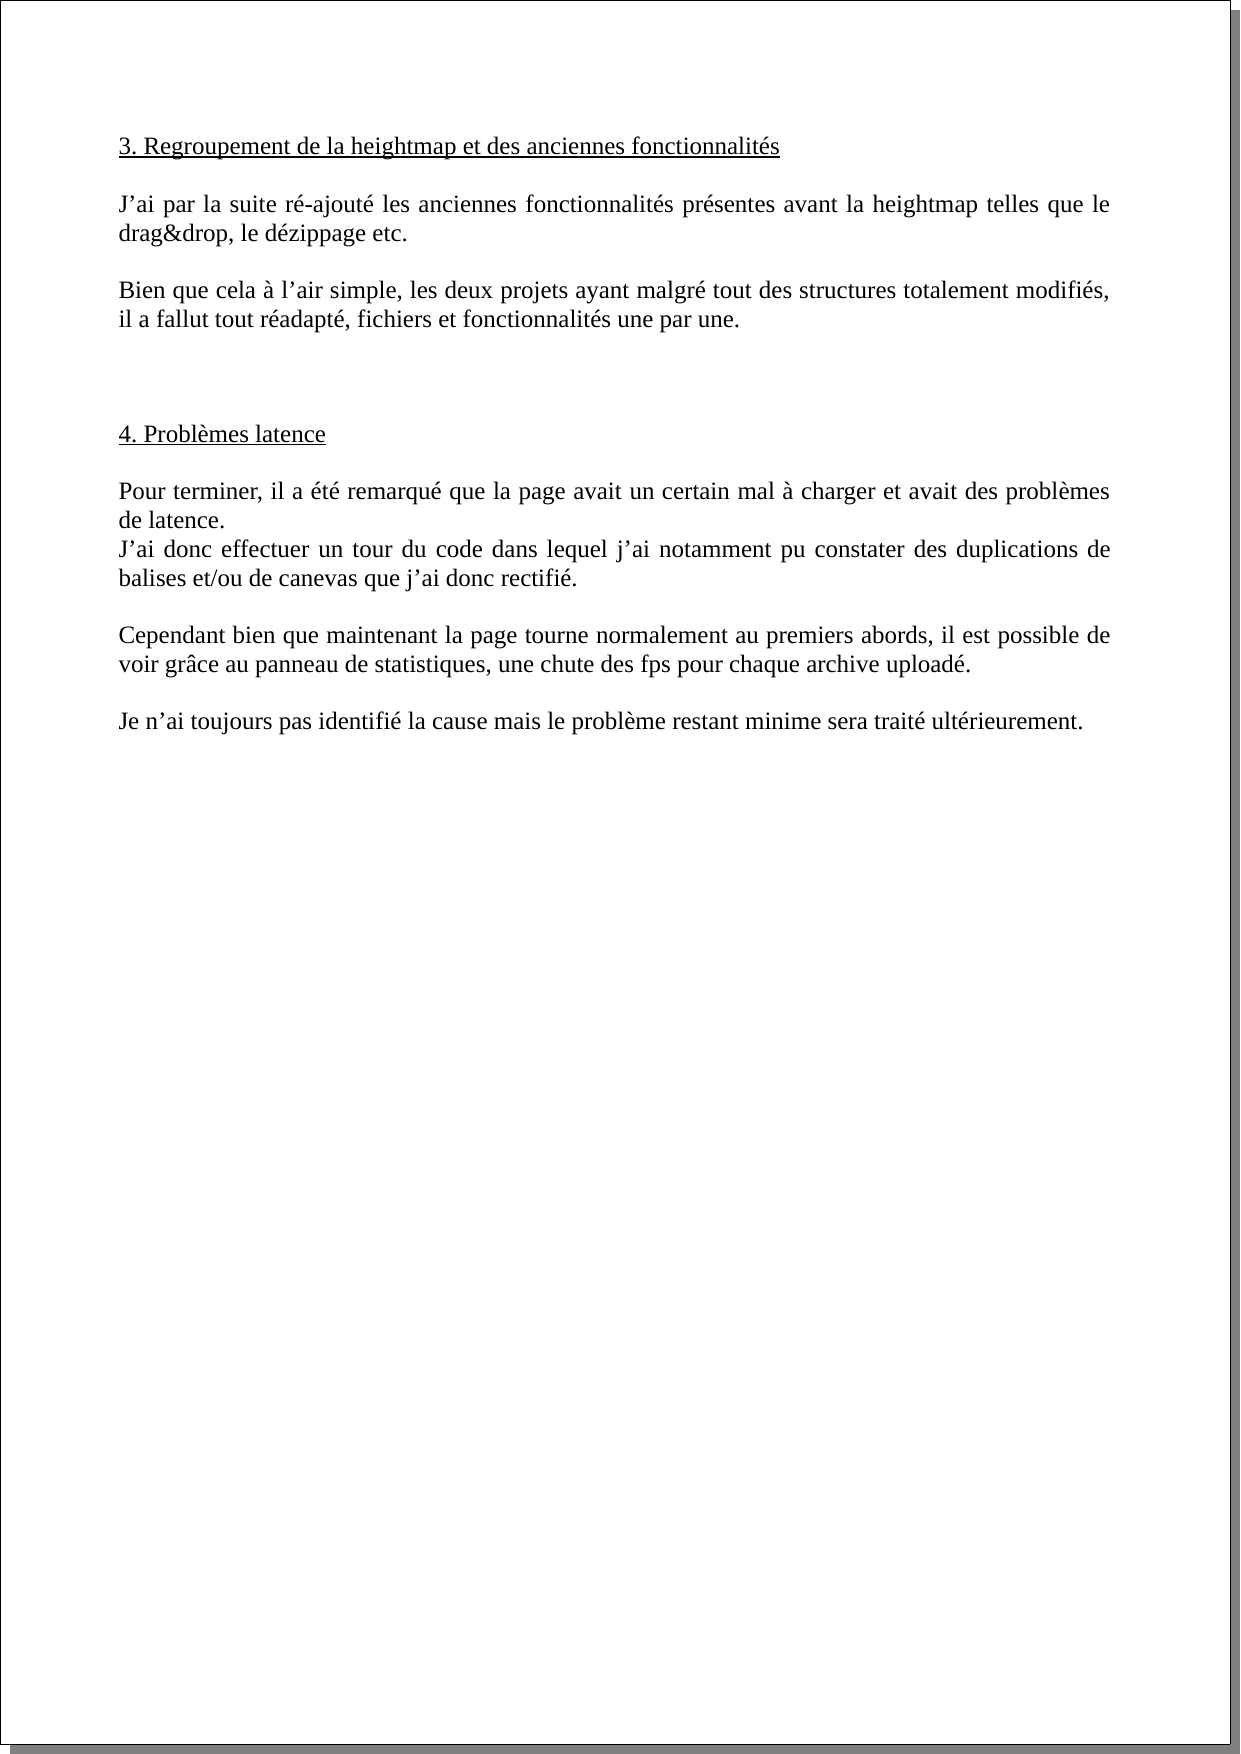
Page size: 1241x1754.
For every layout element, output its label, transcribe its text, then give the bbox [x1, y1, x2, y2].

text Bien que cela à l’air simple, les deux projets ayant malgré tout des structures totalement modifiés, il a fallut tout réadapté, fichiers et fonctionnalités une par une. [118, 275, 1112, 333]
text 4. Problèmes latence [59, 419, 1171, 448]
text J’ai donc effectuer un tour du code dans lequel j’ai notamment pu constater des duplications de balises et/ou de canevas que j’ai donc rectifié. [118, 534, 1112, 591]
text Je n’ai toujours pas identifié la cause mais le problème restant minime sera traité ultérieurement. [118, 706, 1112, 735]
text Cependant bien que maintenant la page tourne normalement au premiers abords, il est possible de voir grâce au panneau de statistiques, une chute des fps pour chaque archive uploadé. [118, 620, 1112, 678]
text 3. Regroupement de la heightmap et des anciennes fonctionnalités [59, 131, 1171, 160]
text Pour terminer, il a été remarqué que la page avait un certain mal à charger et avait des problèmes de latence. [118, 476, 1112, 534]
text J’ai par la suite ré-ajouté les anciennes fonctionnalités présentes avant la heightmap telles que le drag&drop, le dézippage etc. [118, 189, 1112, 246]
